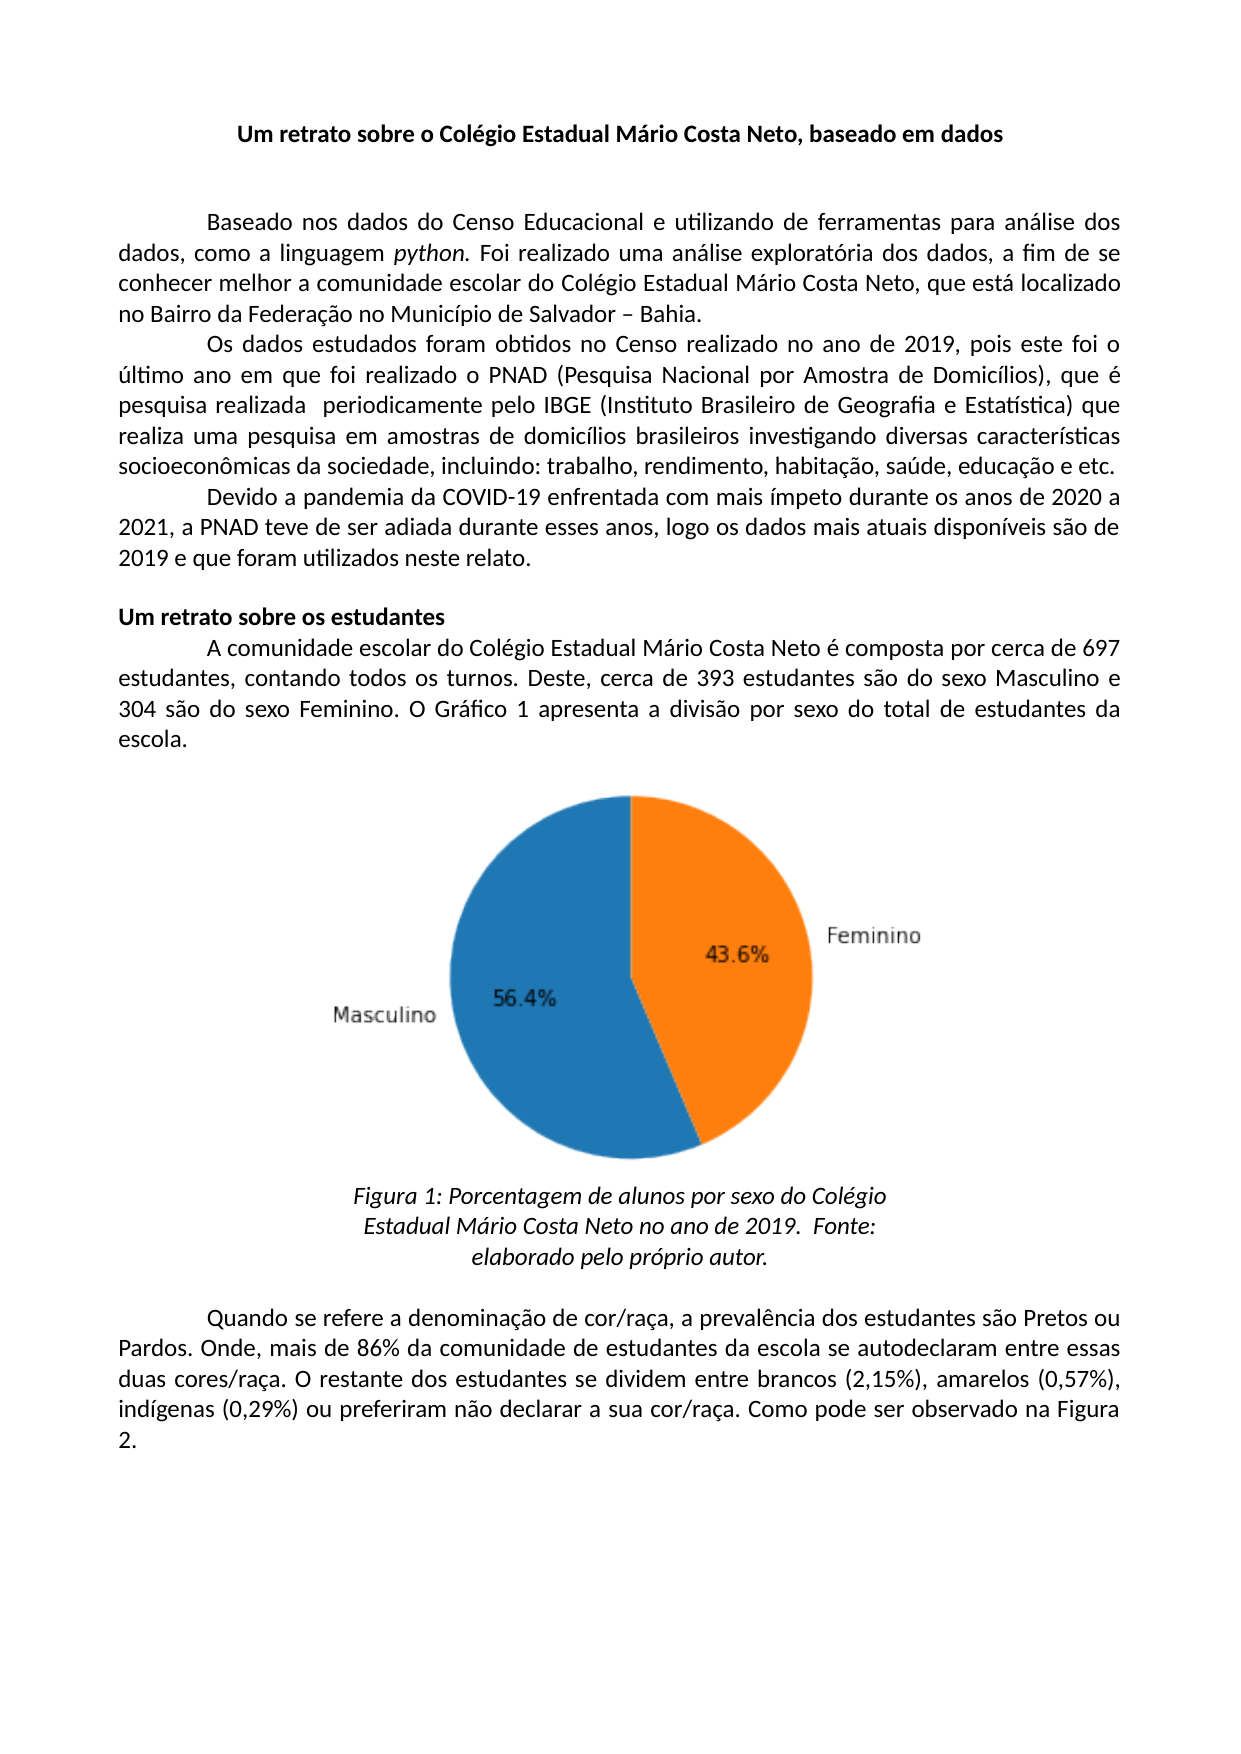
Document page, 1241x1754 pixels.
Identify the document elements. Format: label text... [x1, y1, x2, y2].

text A comunidade escolar do Colégio Estadual Mário Costa Neto é composta por cerca de 697 estudantes, contando todos os turnos. Deste, cerca de 393 estudantes são do sexo Masculino e 304 são do sexo Feminino. O Gráfico 1 apresenta a divisão por sexo do total de estudantes da escola. [118, 632, 1122, 754]
text Quando se refere a denominação de cor/raça, a prevalência dos estudantes são Pretos ou Pardos. Onde, mais de 86% da comunidade de estudantes da escola se autodeclaram entre essas duas cores/raça. O restante dos estudantes se dividem entre brancos (2,15%), amarelos (0,57%), indígenas (0,29%) ou preferiram não declarar a sua cor/raça. Como pode ser observado na Figura 2. [118, 1302, 1122, 1454]
picture [310, 776, 933, 1180]
text Um retrato sobre os estudantes [118, 601, 1122, 632]
text Os dados estudados foram obtidos no Censo realizado no ano de 2019, pois este foi o último ano em que foi realizado o PNAD (Pesquisa Nacional por Amostra de Domicílios), que é pesquisa realizada periodicamente pelo IBGE (Instituto Brasileiro de Geografia e Estatística) que realiza uma pesquisa em amostras de domicílios brasileiros investigando diversas características socioeconômicas da sociedade, incluindo: trabalho, rendimento, habitação, saúde, educação e etc. [118, 328, 1122, 481]
text Figura 1: Porcentagem de alunos por sexo do Colégio Estadual Mário Costa Neto no ano de 2019. Fonte: elaborado pelo próprio autor. [310, 1180, 933, 1271]
text Um retrato sobre o Colégio Estadual Mário Costa Neto, baseado em dados [118, 118, 1122, 149]
text Devido a pandemia da COVID-19 enfrentada com mais ímpeto durante os anos de 2020 a 2021, a PNAD teve de ser adiada durante esses anos, logo os dados mais atuais disponíveis são de 2019 e que foram utilizados neste relato. [118, 481, 1122, 572]
text Baseado nos dados do Censo Educacional e utilizando de ferramentas para análise dos dados, como a linguagem python. Foi realizado uma análise exploratória dos dados, a fim de se conhecer melhor a comunidade escolar do Colégio Estadual Mário Costa Neto, que está localizado no Bairro da Federação no Município de Salvador – Bahia. [118, 206, 1122, 328]
